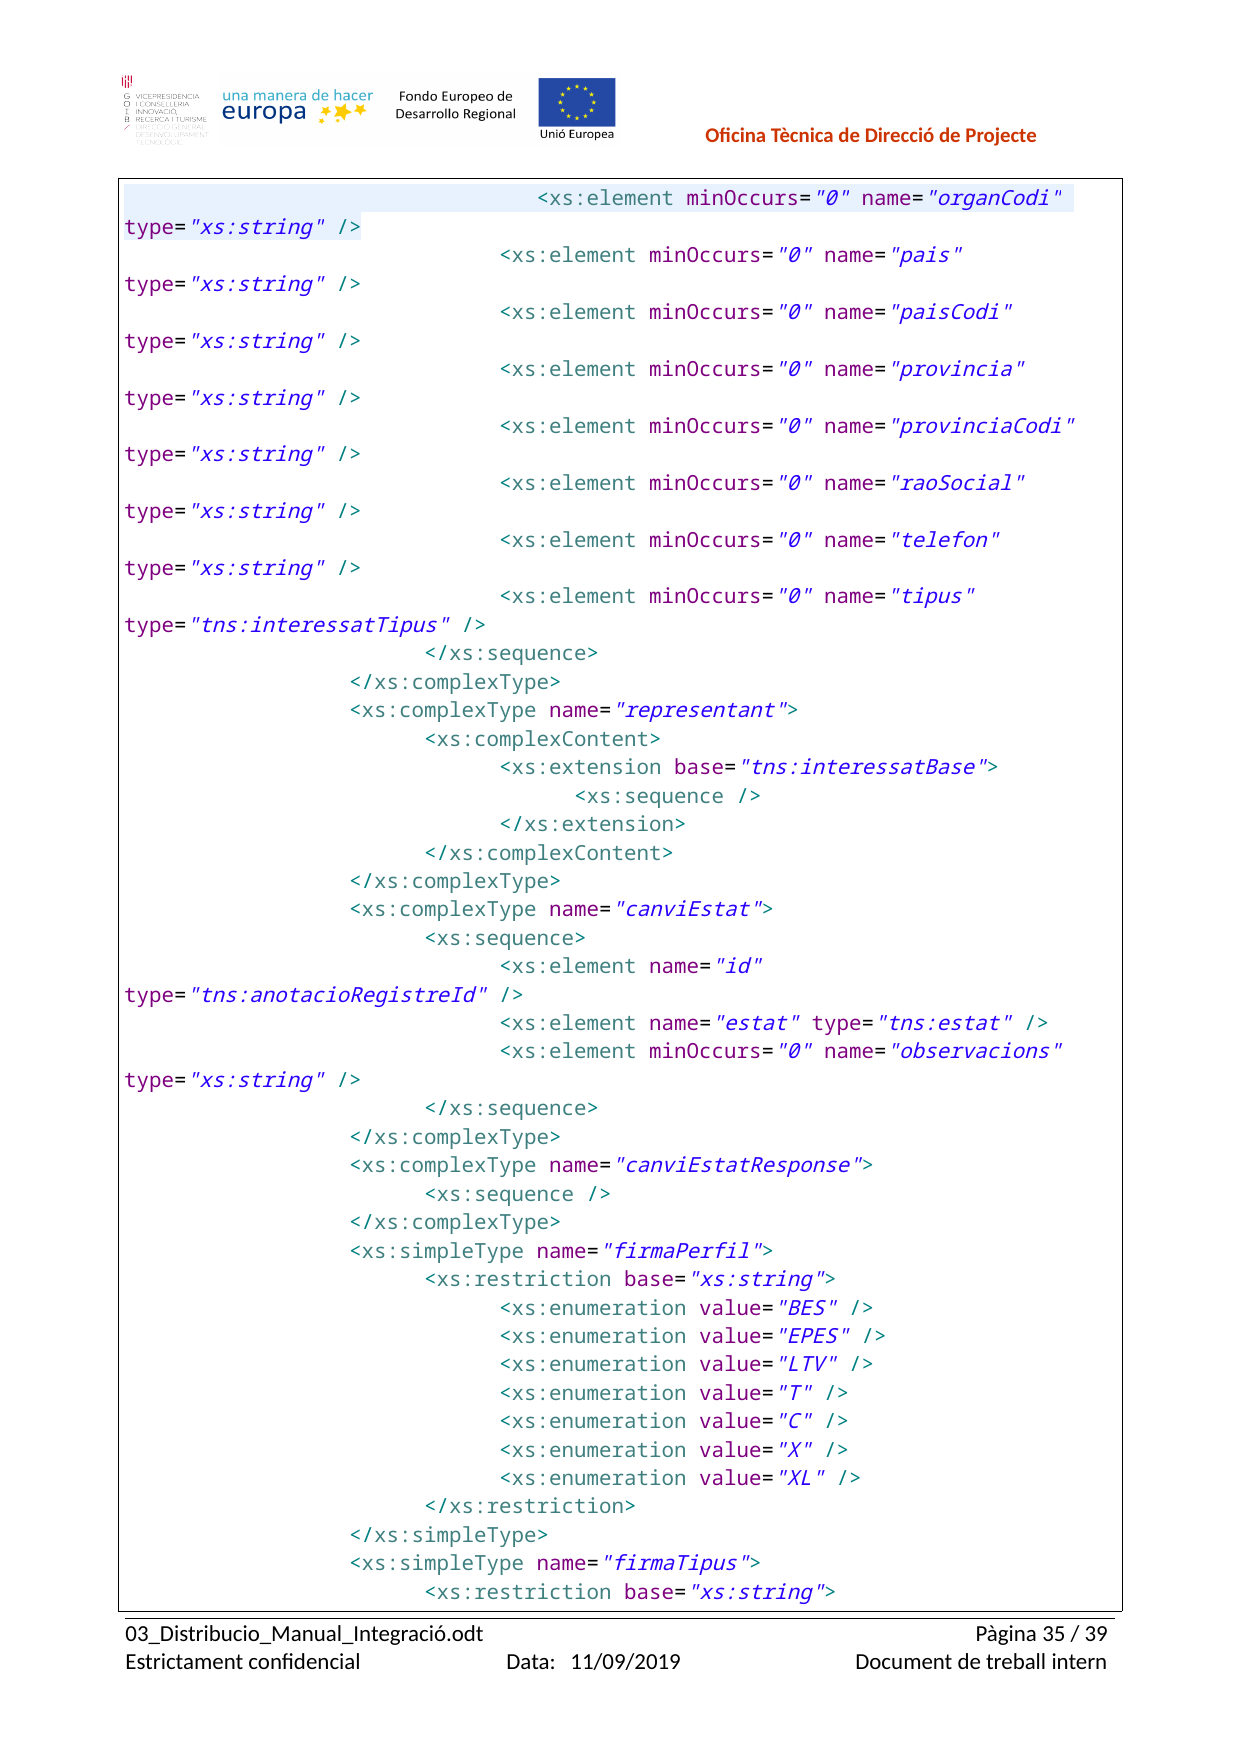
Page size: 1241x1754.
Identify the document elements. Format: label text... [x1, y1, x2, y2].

picture [219, 73, 621, 147]
picture [118, 73, 213, 147]
table_header <xs:element minOccurs="0" name="organCodi" type="xs:string" /> <xs:element minOccurs="0" name="pais" type="xs:string" /> <xs:element minOccurs="0" name="paisCodi" type="xs:string" /> <xs:element minOccurs="0" name="provincia" type="xs:string" /> <xs:element minOccurs="0" name="provinciaCodi" type="xs:string" /> <xs:element minOccurs="0" name="raoSocial" type="xs:string" /> <xs:element minOccurs="0" name="telefon" type="xs:string" /> <xs:element minOccurs="0" name="tipus" type="tns:interessatTipus" /> </xs:sequence> </xs:complexType> <xs:complexType name="representant"> <xs:complexContent> <xs:extension base="tns:interessatBase"> <xs:sequence /> </xs:extension> </xs:complexContent> </xs:complexType> <xs:complexType name="canviEstat"> <xs:sequence> <xs:element name="id" type="tns:anotacioRegistreId" /> <xs:element name="estat" type="tns:estat" /> <xs:element minOccurs="0" name="observacions" type="xs:string" /> </xs:sequence> </xs:complexType> <xs:complexType name="canviEstatResponse"> <xs:sequence /> </xs:complexType> <xs:simpleType name="firmaPerfil"> <xs:restriction base="xs:string"> <xs:enumeration value="BES" /> <xs:enumeration value="EPES" /> <xs:enumeration value="LTV" /> <xs:enumeration value="T" /> <xs:enumeration value="C" /> <xs:enumeration value="X" /> <xs:enumeration value="XL" /> </xs:restriction> </xs:simpleType> <xs:simpleType name="firmaTipus"> <xs:restriction base="xs:string"> [119, 179, 1122, 1611]
